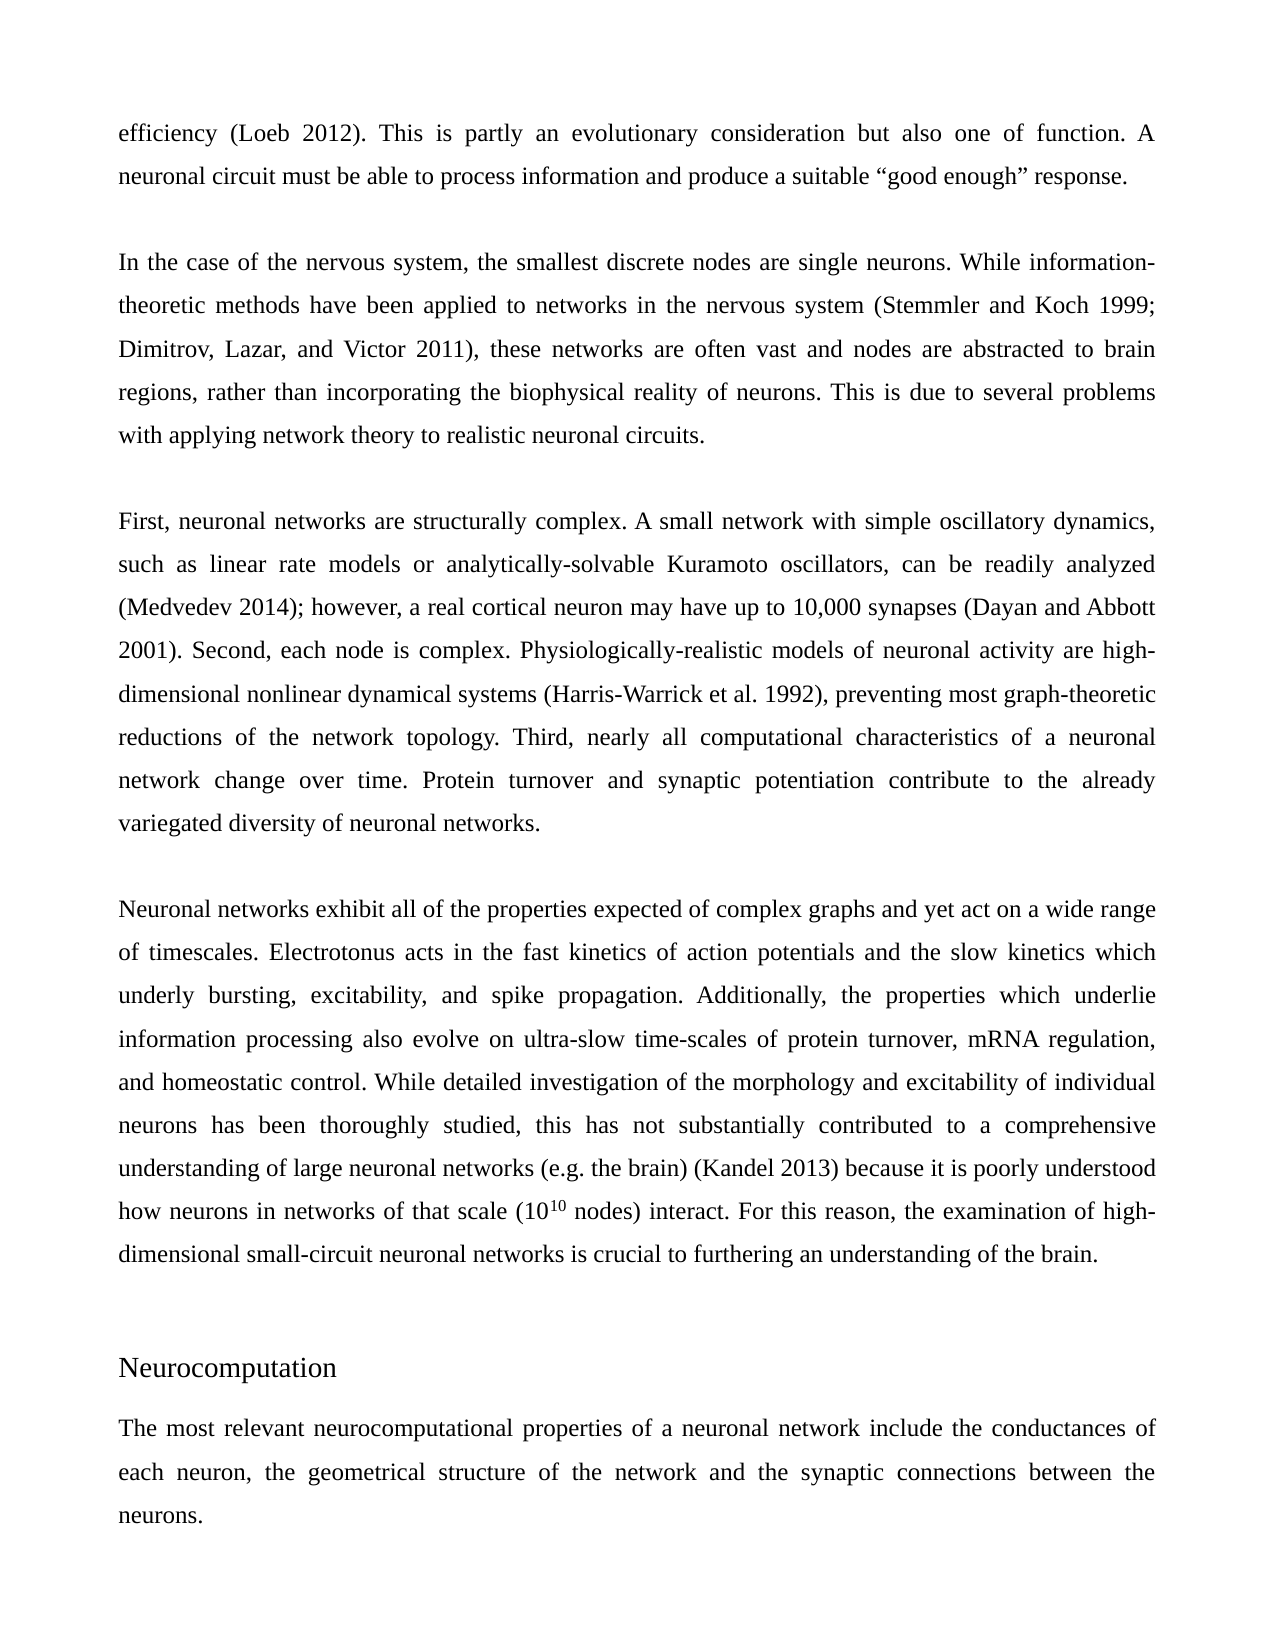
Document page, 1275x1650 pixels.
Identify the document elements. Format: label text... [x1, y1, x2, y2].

text In the case of the nervous system, the smallest discrete nodes are single neurons. While information-theoretic methods have been applied to networks in the nervous system (Stemmler and Koch 1999; Dimitrov, Lazar, and Victor 2011), these networks are often vast and nodes are abstracted to brain regions, rather than incorporating the biophysical reality of neurons. This is due to several problems with applying network theory to realistic neuronal circuits. [118, 247, 1157, 449]
text Neuronal networks exhibit all of the properties expected of complex graphs and yet act on a wide range of timescales. Electrotonus acts in the fast kinetics of action potentials and the slow kinetics which underly bursting, excitability, and spike propagation. Additionally, the properties which underlie information processing also evolve on ultra-slow time-scales of protein turnover, mRNA regulation, and homeostatic control. While detailed investigation of the morphology and excitability of individual neurons has been thoroughly studied, this has not substantially contributed to a comprehensive understanding of large neuronal networks (e.g. the brain) (Kandel 2013) because it is poorly understood how neurons in networks of that scale (1010 nodes) interact. For this reason, the examination of high-dimensional small-circuit neuronal networks is crucial to furthering an understanding of the brain. [118, 894, 1157, 1268]
text The most relevant neurocomputational properties of a neuronal network include the conductances of each neuron, the geometrical structure of the network and the synaptic connections between the neurons. [118, 1413, 1157, 1528]
text First, neuronal networks are structurally complex. A small network with simple oscillatory dynamics, such as linear rate models or analytically-solvable Kuramoto oscillators, can be readily analyzed (Medvedev 2014); however, a real cortical neuron may have up to 10,000 synapses (Dayan and Abbott 2001). Second, each node is complex. Physiologically-realistic models of neuronal activity are high-dimensional nonlinear dynamical systems (Harris-Warrick et al. 1992), preventing most graph-theoretic reductions of the network topology. Third, nearly all computational characteristics of a neuronal network change over time. Protein turnover and synaptic potentiation contribute to the already variegated diversity of neuronal networks. [118, 506, 1157, 837]
text efficiency (Loeb 2012). This is partly an evolutionary consideration but also one of function. A neuronal circuit must be able to process information and produce a suitable “good enough” response. [118, 118, 1157, 190]
subtitle Neurocomputation [118, 1351, 1157, 1384]
